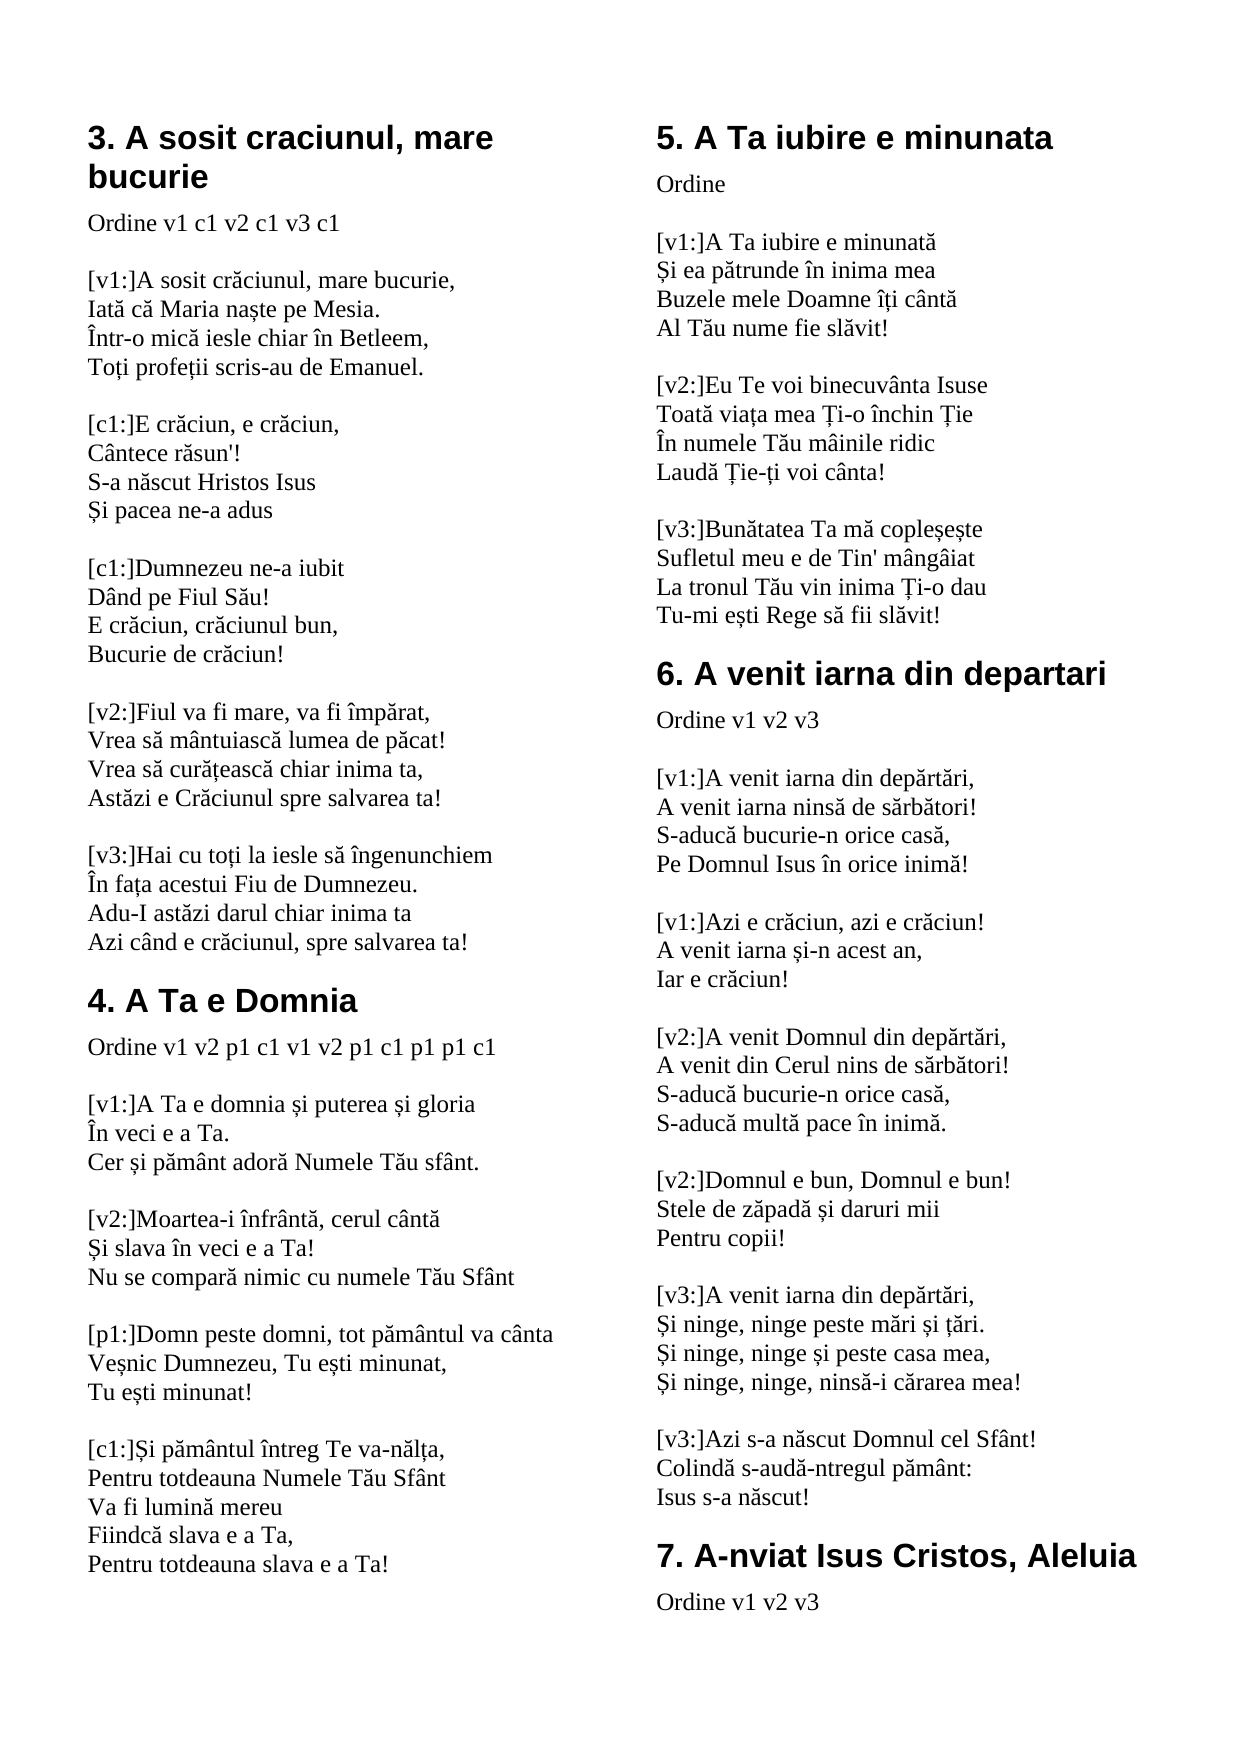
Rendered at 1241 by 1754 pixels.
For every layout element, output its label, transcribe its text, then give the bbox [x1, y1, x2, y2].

text Ordine v1 c1 v2 c1 v3 c1 [v1:]A sosit crăciunul, mare bucurie, Iată că Maria naște pe Mesia. Într-o mică iesle chiar în Betleem, Toți profeții scris-au de Emanuel. [c1:]E crăciun, e crăciun, Cântece răsun'! S-a născut Hristos Isus Și pacea ne-a adus [c1:]Dumnezeu ne-a iubit Dând pe Fiul Său! E crăciun, crăciunul bun, Bucurie de crăciun! [v2:]Fiul va fi mare, va fi împărat, Vrea să mântuiască lumea de păcat! Vrea să curățească chiar inima ta, Astăzi e Crăciunul spre salvarea ta! [v3:]Hai cu toți la iesle să îngenunchiem În fața acestui Fiu de Dumnezeu. Adu-I astăzi darul chiar inima ta Azi când e crăciunul, spre salvarea ta! [87, 208, 597, 955]
subtitle 4. A Ta e Domnia [87, 980, 597, 1019]
subtitle 6. A venit iarna din departari [656, 654, 1166, 693]
subtitle 3. A sosit craciunul, mare bucurie [87, 118, 597, 195]
text Ordine v1 v2 v3 [656, 1587, 1166, 1615]
subtitle 5. A Ta iubire e minunata [656, 118, 1166, 157]
text Ordine v1 v2 v3 [v1:]A venit iarna din depărtări, A venit iarna ninsă de sărbători! S-aducă bucurie-n orice casă, Pe Domnul Isus în orice inimă! [v1:]Azi e crăciun, azi e crăciun! A venit iarna și-n acest an, Iar e crăciun! [v2:]A venit Domnul din depărtări, A venit din Cerul nins de sărbători! S-aducă bucurie-n orice casă, S-aducă multă pace în inimă. [v2:]Domnul e bun, Domnul e bun! Stele de zăpadă și daruri mii Pentru copii! [v3:]A venit iarna din depărtări, Și ninge, ninge peste mări și țări. Și ninge, ninge și peste casa mea, Și ninge, ninge, ninsă-i cărarea mea! [v3:]Azi s-a născut Domnul cel Sfânt! Colindă s-audă-ntregul pământ: Isus s-a născut! [656, 705, 1166, 1510]
text Ordine v1 v2 p1 c1 v1 v2 p1 c1 p1 p1 c1 [v1:]A Ta e domnia și puterea și gloria În veci e a Ta. Cer și pământ adoră Numele Tău sfânt. [v2:]Moartea-i înfrântă, cerul cântă Și slava în veci e a Ta! Nu se compară nimic cu numele Tău Sfânt [p1:]Domn peste domni, tot pământul va cânta Veșnic Dumnezeu, Tu ești minunat, Tu ești minunat! [c1:]Și pământul întreg Te va-nălța, Pentru totdeauna Numele Tău Sfânt Va fi lumină mereu Fiindcă slava e a Ta, Pentru totdeauna slava e a Ta! [87, 1032, 597, 1578]
text Ordine [v1:]A Ta iubire e minunată Și ea pătrunde în inima mea Buzele mele Doamne îți cântă Al Tău nume fie slăvit! [v2:]Eu Te voi binecuvânta Isuse Toată viața mea Ți-o închin Ție În numele Tău mâinile ridic Laudă Ție-ți voi cânta! [v3:]Bunătatea Ta mă copleșește Sufletul meu e de Tin' mângâiat La tronul Tău vin inima Ți-o dau Tu-mi ești Rege să fii slăvit! [656, 169, 1166, 629]
subtitle 7. A-nviat Isus Cristos, Aleluia [656, 1535, 1166, 1574]
